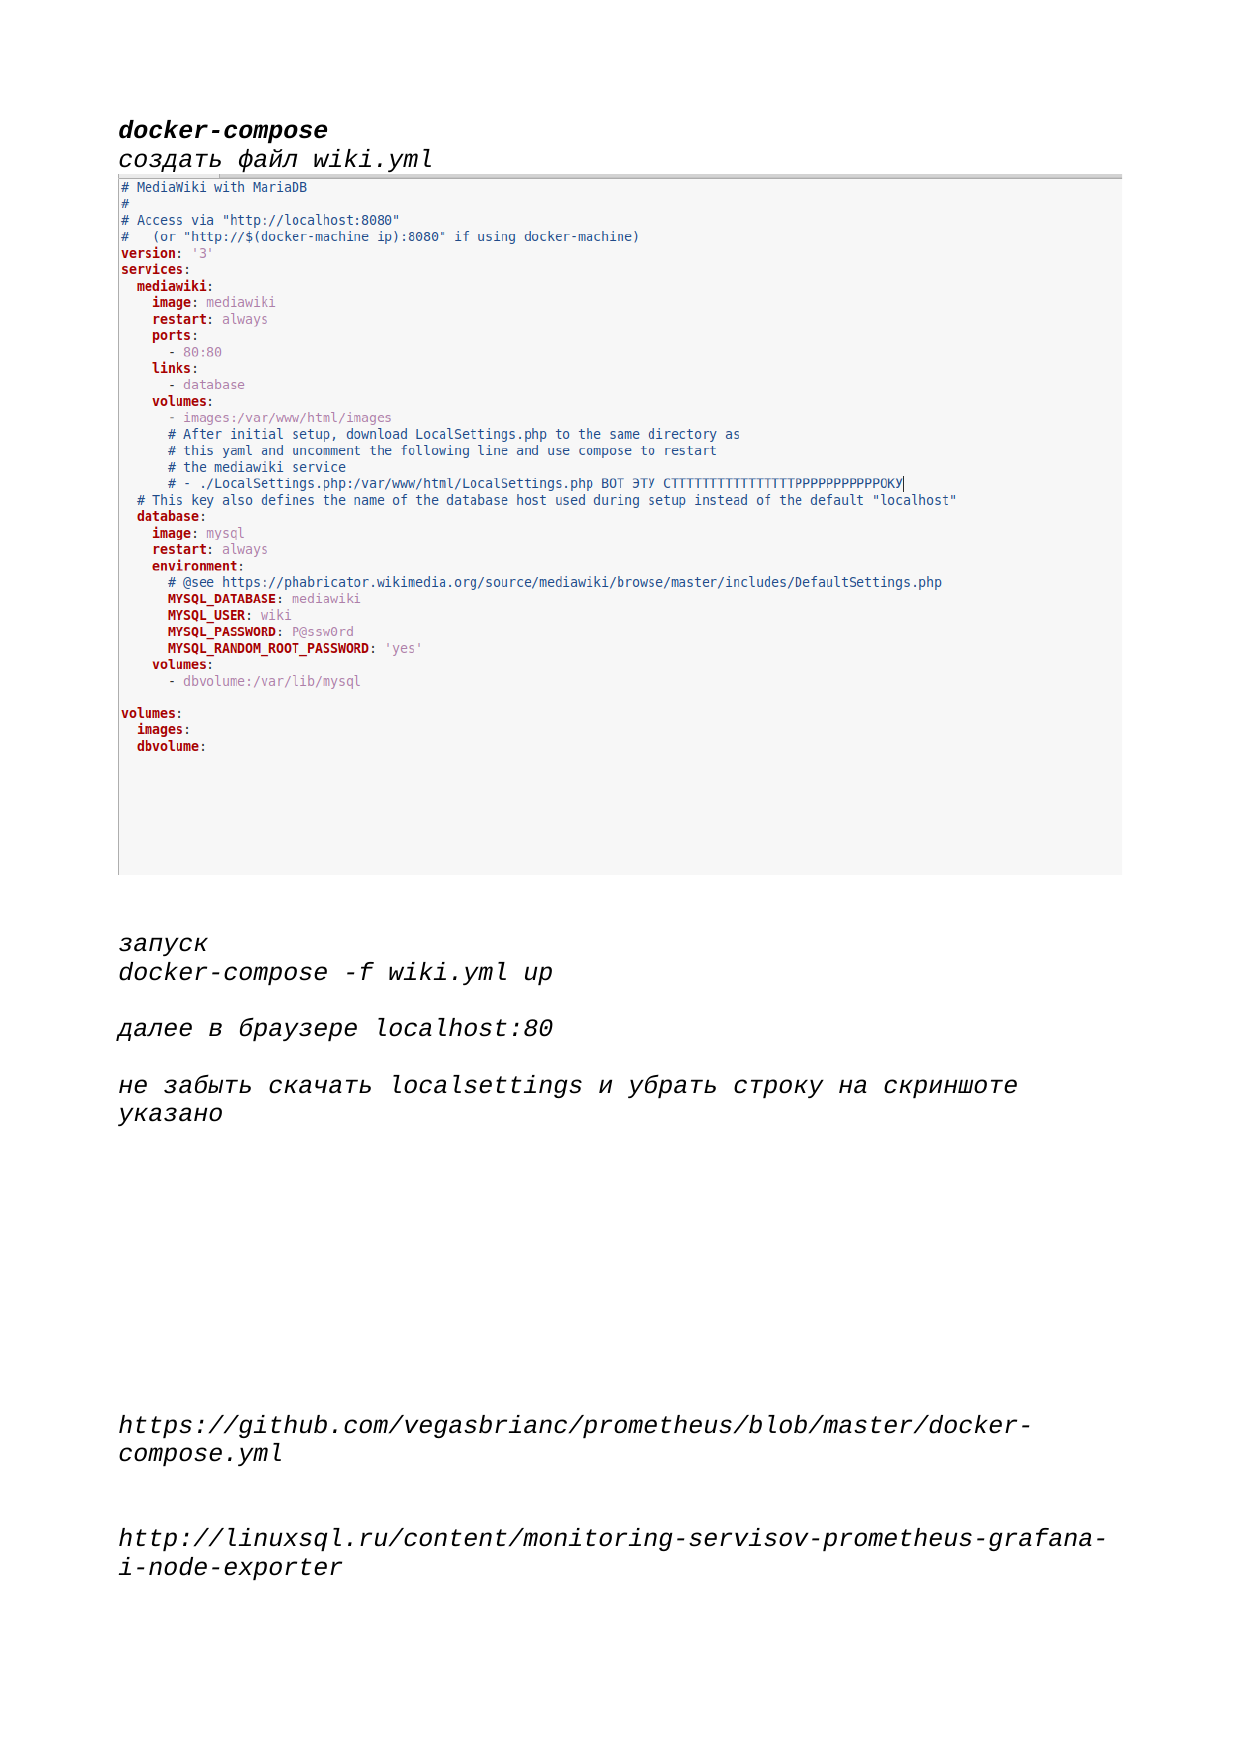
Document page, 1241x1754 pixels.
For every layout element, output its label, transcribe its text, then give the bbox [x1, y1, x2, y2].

text не забыть скачать localsettings и убрать строку на скриншоте указано [118, 1073, 1122, 1129]
text https://github.com/vegasbrianc/prometheus/blob/master/docker-compose.yml [118, 1413, 1122, 1469]
picture [118, 174, 1123, 875]
text docker-compose -f wiki.yml up [118, 959, 1122, 988]
text docker-compose [118, 118, 1122, 146]
text создать файл wiki.yml [118, 146, 1122, 174]
text http://linuxsql.ru/content/monitoring-servisov-prometheus-grafana-i-node-exporter [118, 1526, 1122, 1583]
text далее в браузере localhost:80 [118, 1016, 1122, 1044]
text запуск [118, 931, 1122, 959]
